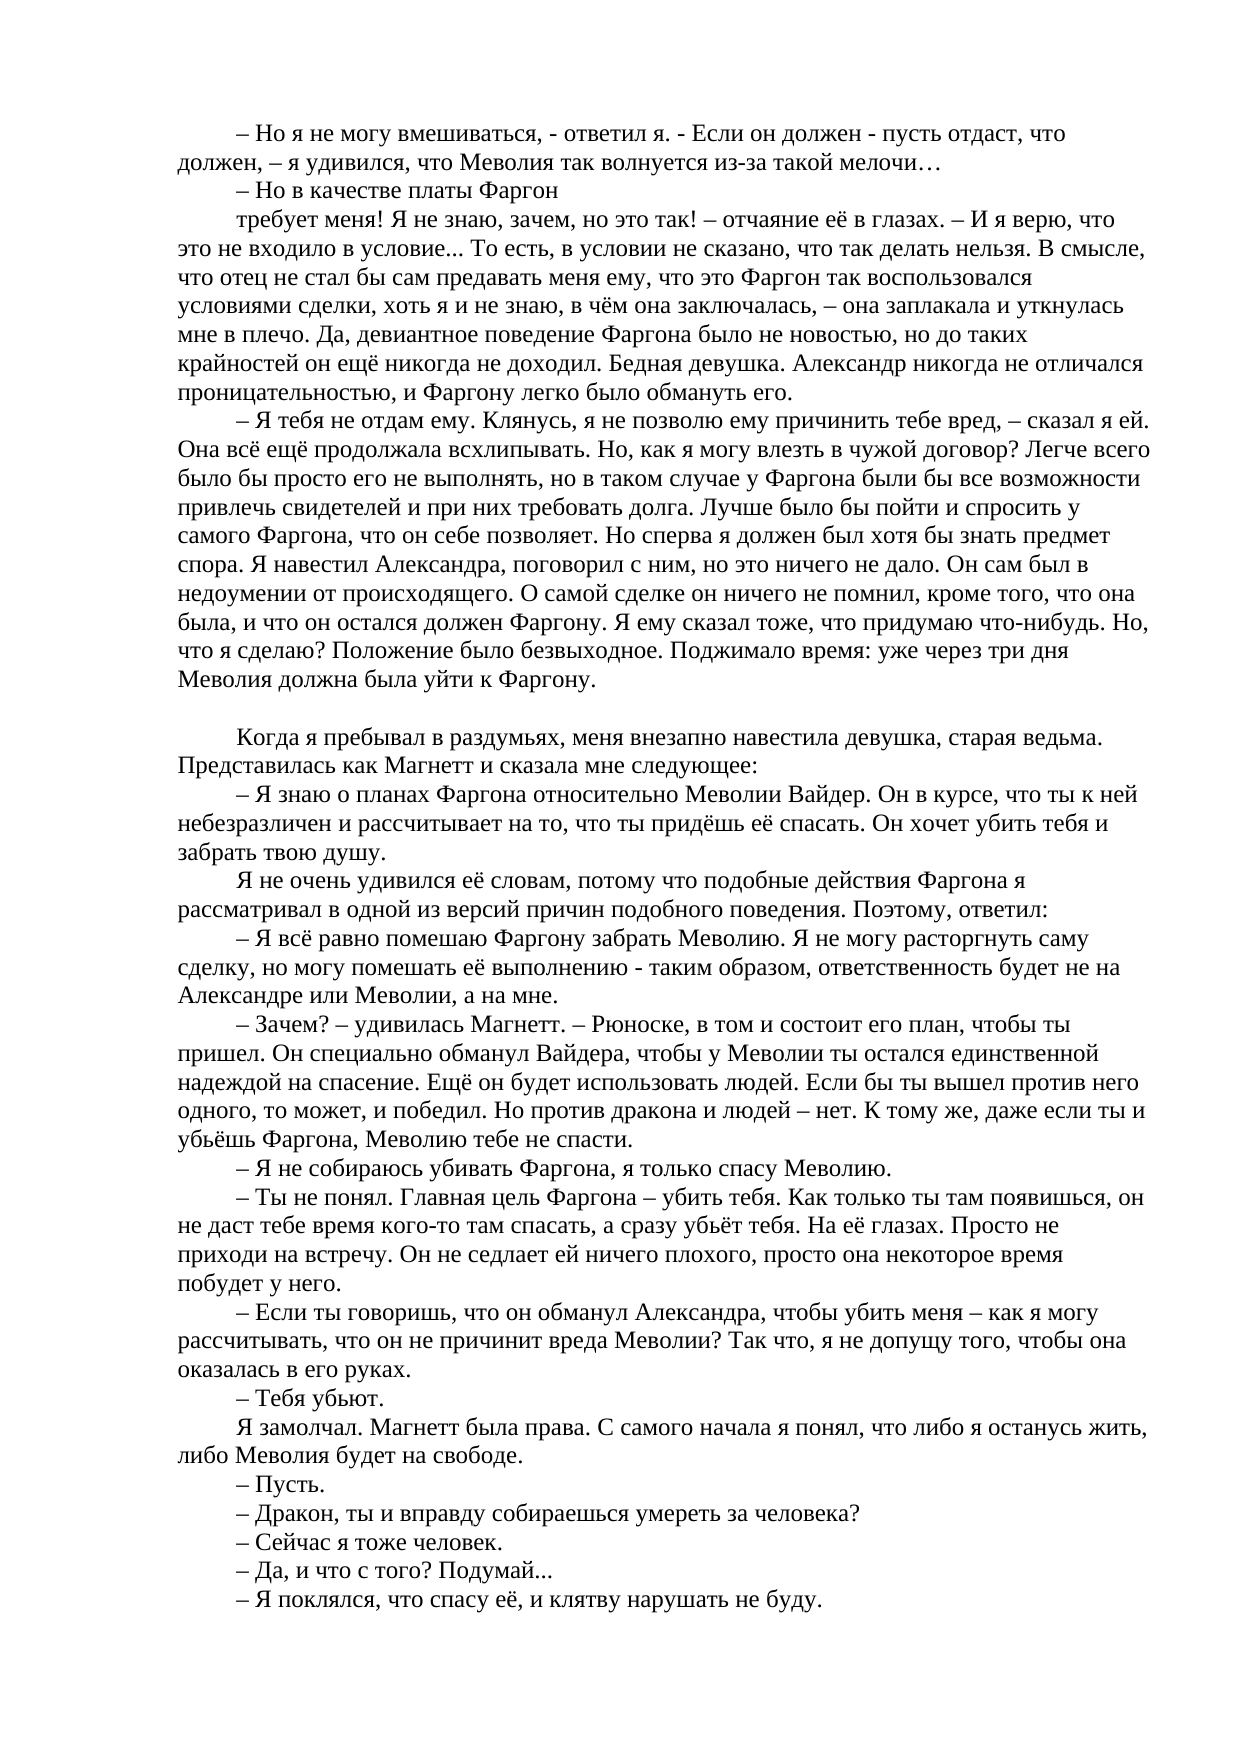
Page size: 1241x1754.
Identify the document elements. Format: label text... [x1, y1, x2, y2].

text – Тебя убьют. [177, 1383, 1152, 1412]
text требует меня! Я не знаю, зачем, но это так! – отчаяние её в глазах. – И я верю, что это не входило в условие... То есть, в условии не сказано, что так делать нельзя. В смысле, что отец не стал бы сам предавать меня ему, что это Фаргон так воспользовался условиями сделки, хоть я и не знаю, в чём она заключалась, – она заплакала и уткнулась мне в плечо. Да, девиантное поведение Фаргона было не новостью, но до таких крайностей он ещё никогда не доходил. Бедная девушка. Александр никогда не отличался проницательностью, и Фаргону легко было обмануть его. [177, 204, 1152, 406]
text – Я не собираюсь убивать Фаргона, я только спасу Меволию. [177, 1153, 1152, 1182]
text – Зачем? – удивилась Магнетт. – Рюноске, в том и состоит его план, чтобы ты пришел. Он специально обманул Вайдера, чтобы у Меволии ты остался единственной надеждой на спасение. Ещё он будет использовать людей. Если бы ты вышел против него одного, то может, и победил. Но против дракона и людей – нет. К тому же, даже если ты и убьёшь Фаргона, Меволию тебе не спасти. [177, 1009, 1152, 1153]
text Когда я пребывал в раздумьях, меня внезапно навестила девушка, старая ведьма. Представилась как Магнетт и сказала мне следующее: [177, 722, 1152, 779]
text – Сейчас я тоже человек. [177, 1527, 1152, 1556]
text – Дракон, ты и вправду собираешься умереть за человека? [177, 1498, 1152, 1527]
text Я не очень удивился её словам, потому что подобные действия Фаргона я рассматривал в одной из версий причин подобного поведения. Поэтому, ответил: [177, 866, 1152, 923]
text – Но в качестве платы Фаргон [177, 176, 1152, 204]
text – Ты не понял. Главная цель Фаргона – убить тебя. Как только ты там появишься, он не даст тебе время кого-то там спасать, а сразу убьёт тебя. На её глазах. Просто не приходи на встречу. Он не седлает ей ничего плохого, просто она некоторое время побудет у него. [177, 1182, 1152, 1297]
text – Я тебя не отдам ему. Клянусь, я не позволю ему причинить тебе вред, – сказал я ей. Она всё ещё продолжала всхлипывать. Но, как я могу влезть в чужой договор? Легче всего было бы просто его не выполнять, но в таком случае у Фаргона были бы все возможности привлечь свидетелей и при них требовать долга. Лучше было бы пойти и спросить у самого Фаргона, что он себе позволяет. Но сперва я должен был хотя бы знать предмет спора. Я навестил Александра, поговорил с ним, но это ничего не дало. Он сам был в недоумении от происходящего. О самой сделке он ничего не помнил, кроме того, что она была, и что он остался должен Фаргону. Я ему сказал тоже, что придумаю что-нибудь. Но, что я сделаю? Положение было безвыходное. Поджимало время: уже через три дня Меволия должна была уйти к Фаргону. [177, 406, 1152, 693]
text – Я знаю о планах Фаргона относительно Меволии Вайдер. Он в курсе, что ты к ней небезразличен и рассчитывает на то, что ты придёшь её спасать. Он хочет убить тебя и забрать твою душу. [177, 779, 1152, 866]
text Я замолчал. Магнетт была права. С самого начала я понял, что либо я останусь жить, либо Меволия будет на свободе. [177, 1412, 1152, 1469]
text – Если ты говоришь, что он обманул Александра, чтобы убить меня – как я могу рассчитывать, что он не причинит вреда Меволии? Так что, я не допущу того, чтобы она оказалась в его руках. [177, 1297, 1152, 1383]
text – Я поклялся, что спасу её, и клятву нарушать не буду. [177, 1584, 1152, 1613]
text – Но я не могу вмешиваться, - ответил я. - Если он должен - пусть отдаст, что должен, – я удивился, что Меволия так волнуется из-за такой мелочи… [177, 118, 1152, 176]
text – Я всё равно помешаю Фаргону забрать Меволию. Я не могу расторгнуть саму сделку, но могу помешать её выполнению - таким образом, ответственность будет не на Александре или Меволии, а на мне. [177, 923, 1152, 1009]
text – Пусть. [177, 1469, 1152, 1498]
text – Да, и что с того? Подумай... [177, 1556, 1152, 1584]
